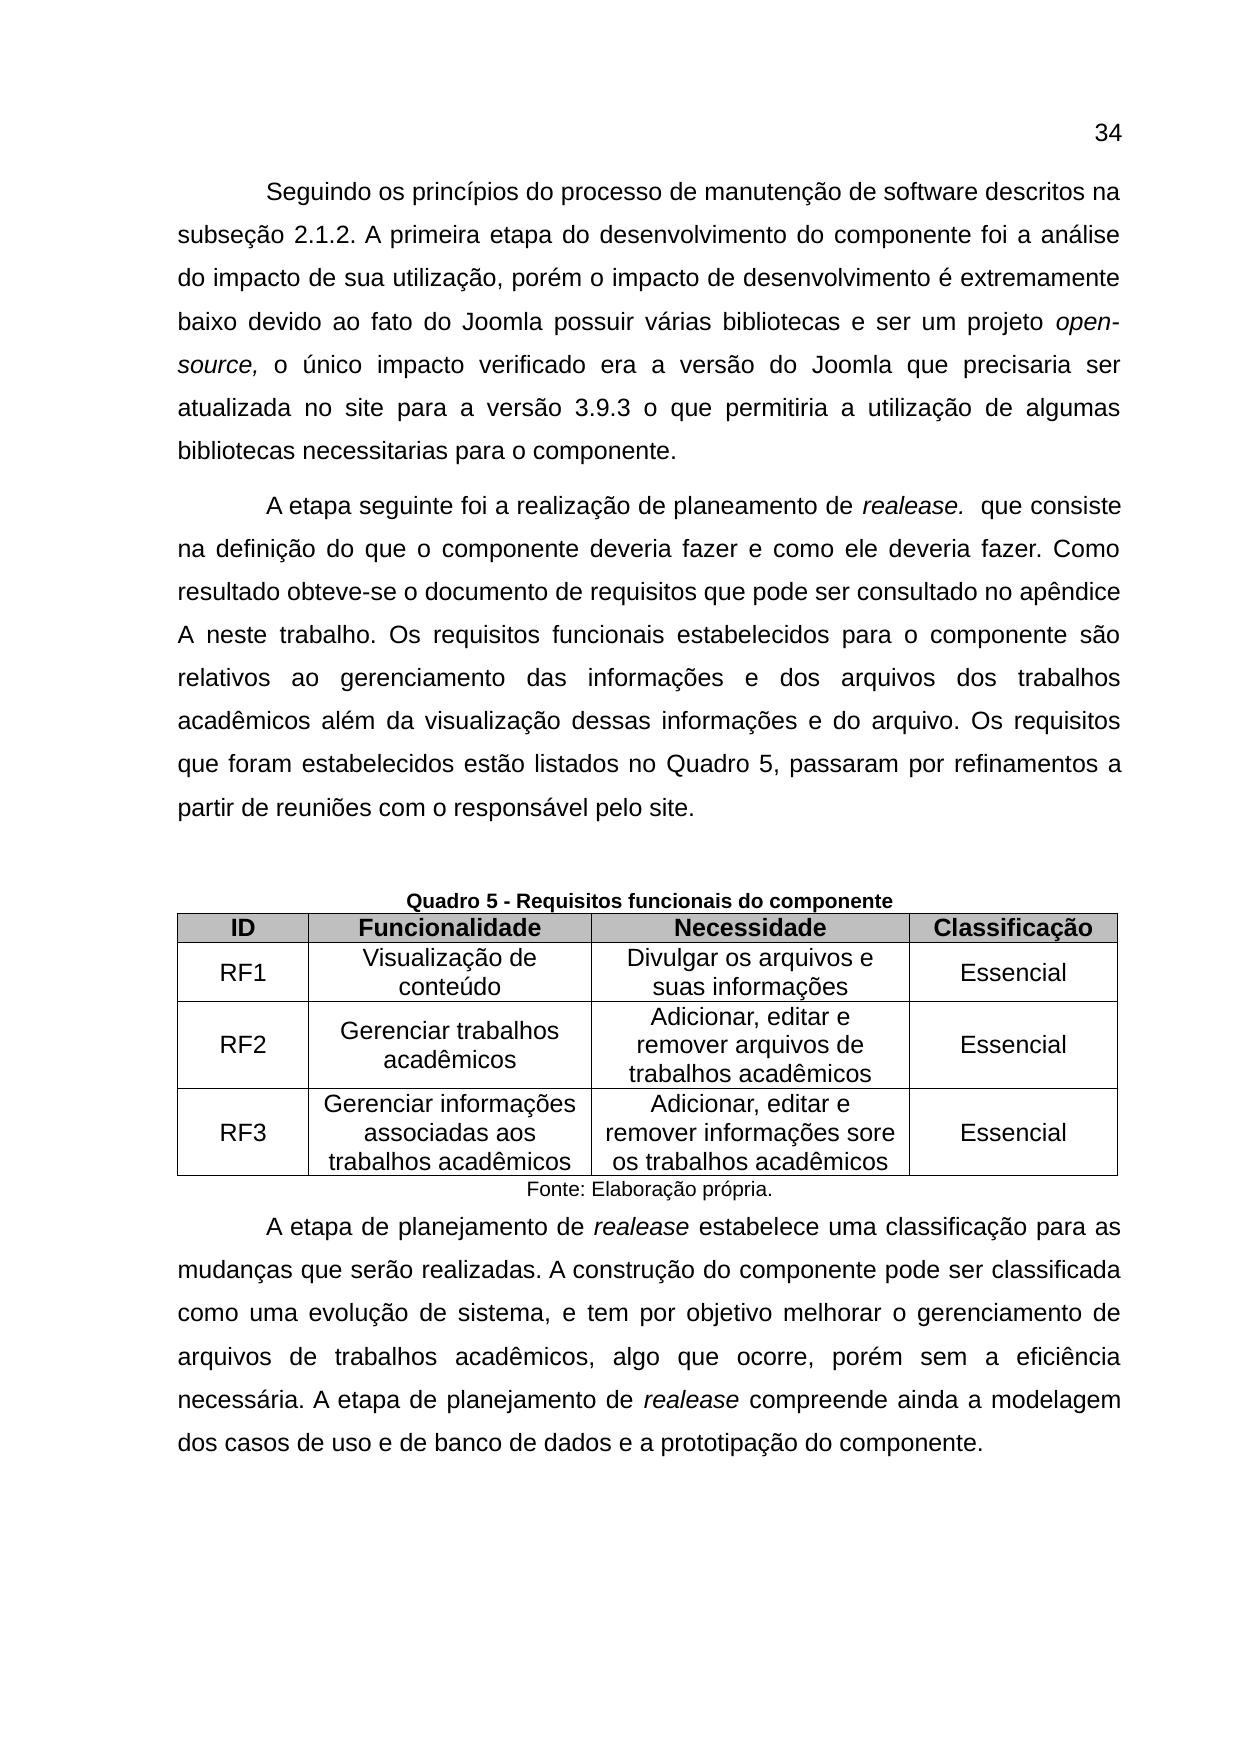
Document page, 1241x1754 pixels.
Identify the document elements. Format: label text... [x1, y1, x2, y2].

table_header ID [178, 914, 308, 942]
table_cell Essencial [910, 1089, 1117, 1175]
table_cell RF1 [178, 943, 308, 1001]
table_cell Adicionar, editar e remover informações sore os trabalhos acadêmicos [592, 1089, 909, 1175]
table_header Necessidade [592, 914, 909, 942]
text Fonte: Elaboração própria. [177, 1176, 1122, 1200]
text A etapa seguinte foi a realização de planeamento de realease. que consiste na definição do que o componente deveria fazer e como ele deveria fazer. Como resultado obteve-se o documento de requisitos que pode ser consultado no apêndice A neste trabalho. Os requisitos funcionais estabelecidos para o componente são relativos ao gerenciamento das informações e dos arquivos dos trabalhos acadêmicos além da visualização dessas informações e do arquivo. Os requisitos que foram estabelecidos estão listados no Quadro 5, passaram por refinamentos a partir de reuniões com o responsável pelo site. [177, 491, 1122, 821]
text Seguindo os princípios do processo de manutenção de software descritos na subseção 2.1.2. A primeira etapa do desenvolvimento do componente foi a análise do impacto de sua utilização, porém o impacto de desenvolvimento é extremamente baixo devido ao fato do Joomla possuir várias bibliotecas e ser um projeto open-source, o único impacto verificado era a versão do Joomla que precisaria ser atualizada no site para a versão 3.9.3 o que permitiria a utilização de algumas bibliotecas necessitarias para o componente. [177, 177, 1122, 464]
table_cell RF2 [178, 1002, 308, 1088]
table_cell Essencial [910, 943, 1117, 1001]
table_cell RF3 [178, 1089, 308, 1175]
table_cell Visualização de conteúdo [309, 943, 591, 1001]
table_header Funcionalidade [309, 914, 591, 942]
table_cell Divulgar os arquivos e suas informações [592, 943, 909, 1001]
table_cell Adicionar, editar e remover arquivos de trabalhos acadêmicos [592, 1002, 909, 1088]
table_cell Gerenciar trabalhos acadêmicos [309, 1002, 591, 1088]
text Quadro 5 - Requisitos funcionais do componente [177, 888, 1122, 912]
table_cell Essencial [910, 1002, 1117, 1088]
table_cell Gerenciar informações associadas aos trabalhos acadêmicos [309, 1089, 591, 1175]
table_header Classificação [910, 914, 1117, 942]
text A etapa de planejamento de realease estabelece uma classificação para as mudanças que serão realizadas. A construção do componente pode ser classificada como uma evolução de sistema, e tem por objetivo melhorar o gerenciamento de arquivos de trabalhos acadêmicos, algo que ocorre, porém sem a eficiência necessária. A etapa de planejamento de realease compreende ainda a modelagem dos casos de uso e de banco de dados e a prototipação do componente. [177, 1212, 1122, 1456]
